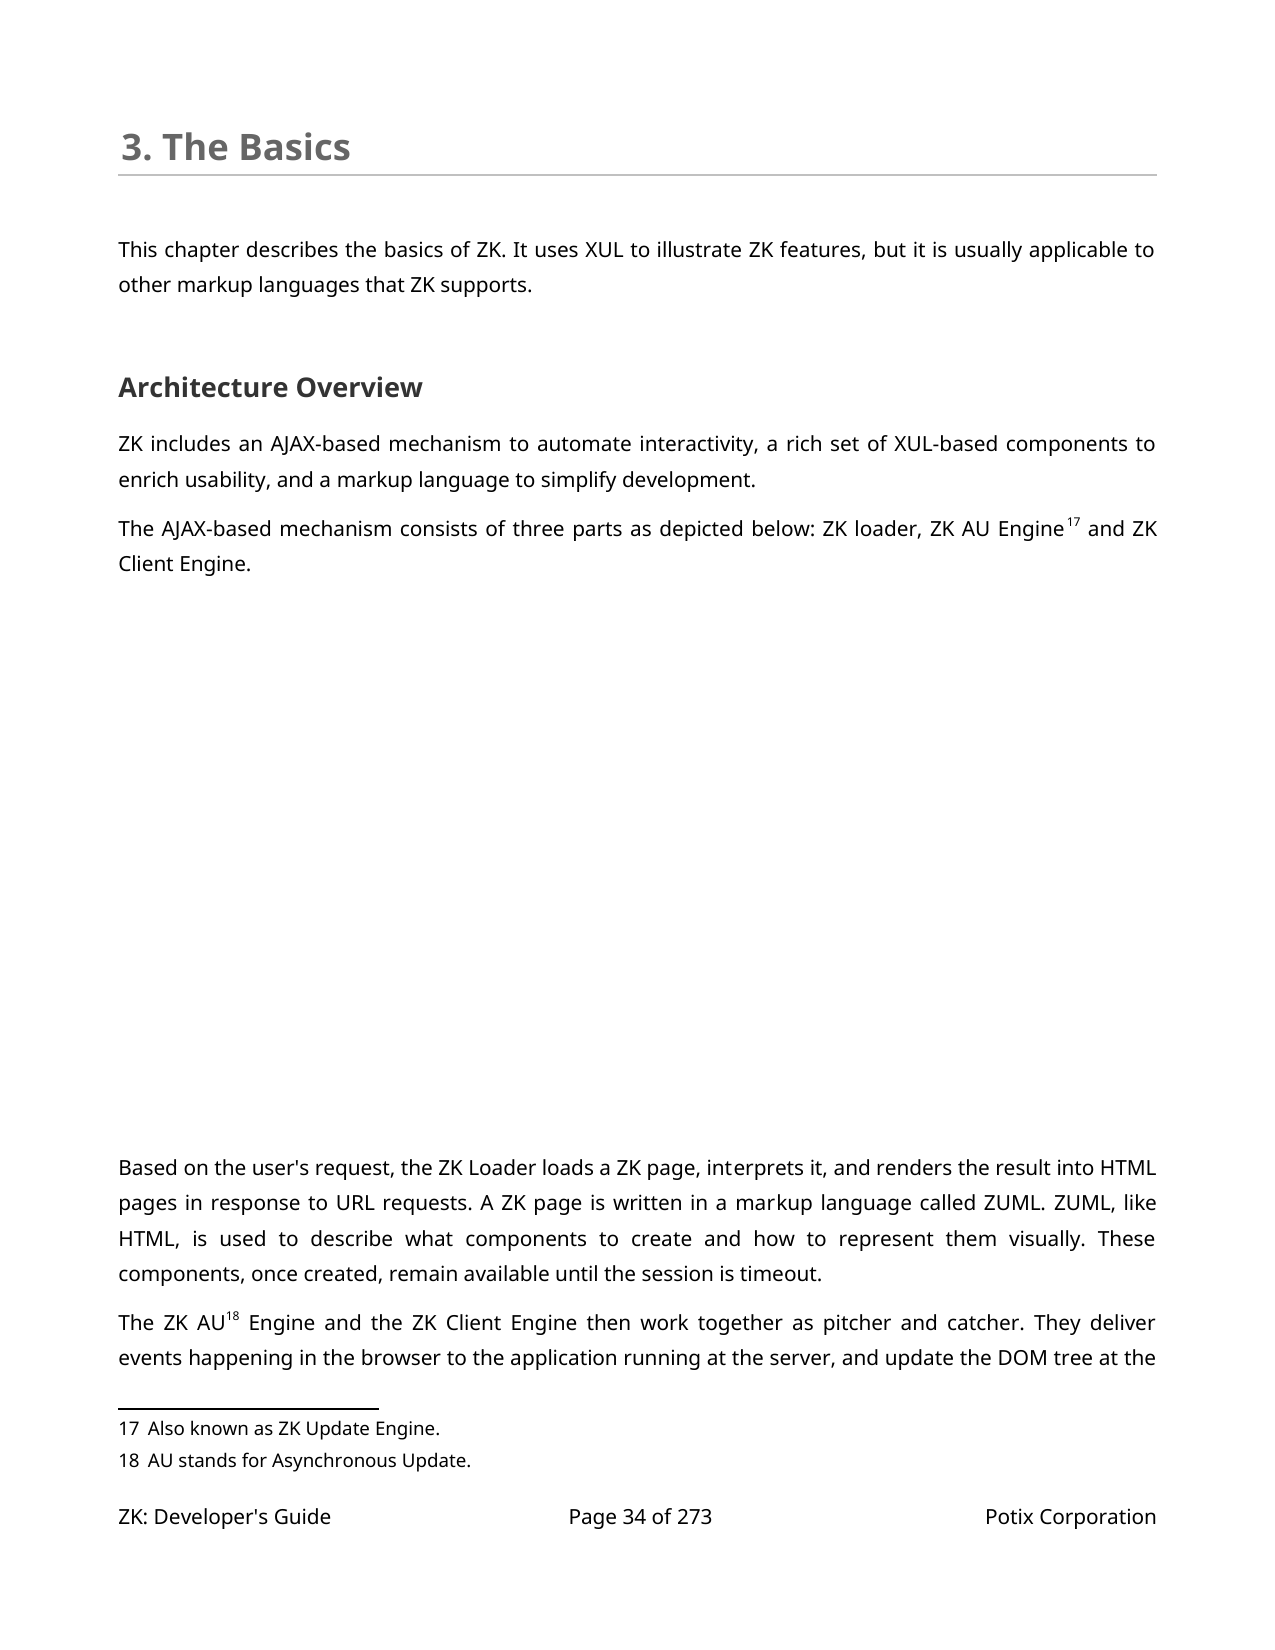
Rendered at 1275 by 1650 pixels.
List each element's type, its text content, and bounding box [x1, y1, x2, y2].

text This chapter describes the basics of ZK. It uses XUL to illustrate ZK features, but it is usually applicable to other markup languages that ZK supports. [118, 235, 1157, 298]
text Based on the user's request, the ZK Loader loads a ZK page, interprets it, and renders the result into HTML pages in response to URL requests. A ZK page is written in a markup language called ZUML. ZUML, like HTML, is used to describe what components to create and how to represent them visually. These components, once created, remain available until the session is timeout. [118, 598, 1157, 1287]
text The ZK AU Engine and the ZK Client Engine then work together as pitcher and catcher. They deliver events happening in the browser to the application running at the server, and update the DOM tree at the [118, 1308, 1157, 1371]
subtitle Architecture Overview [118, 369, 1157, 406]
text ZK includes an AJAX-based mechanism to automate interactivity, a rich set of XUL-based components to enrich usability, and a markup language to simplify development. [118, 429, 1157, 493]
text The AJAX-based mechanism consists of three parts as depicted below: ZK loader, ZK AU Engine and ZK Client Engine. [118, 514, 1157, 577]
text AU stands for Asynchronous Update. [118, 1447, 1157, 1473]
subtitle 3. The Basics [118, 118, 1157, 174]
text Also known as ZK Update Engine. [118, 1416, 1157, 1441]
